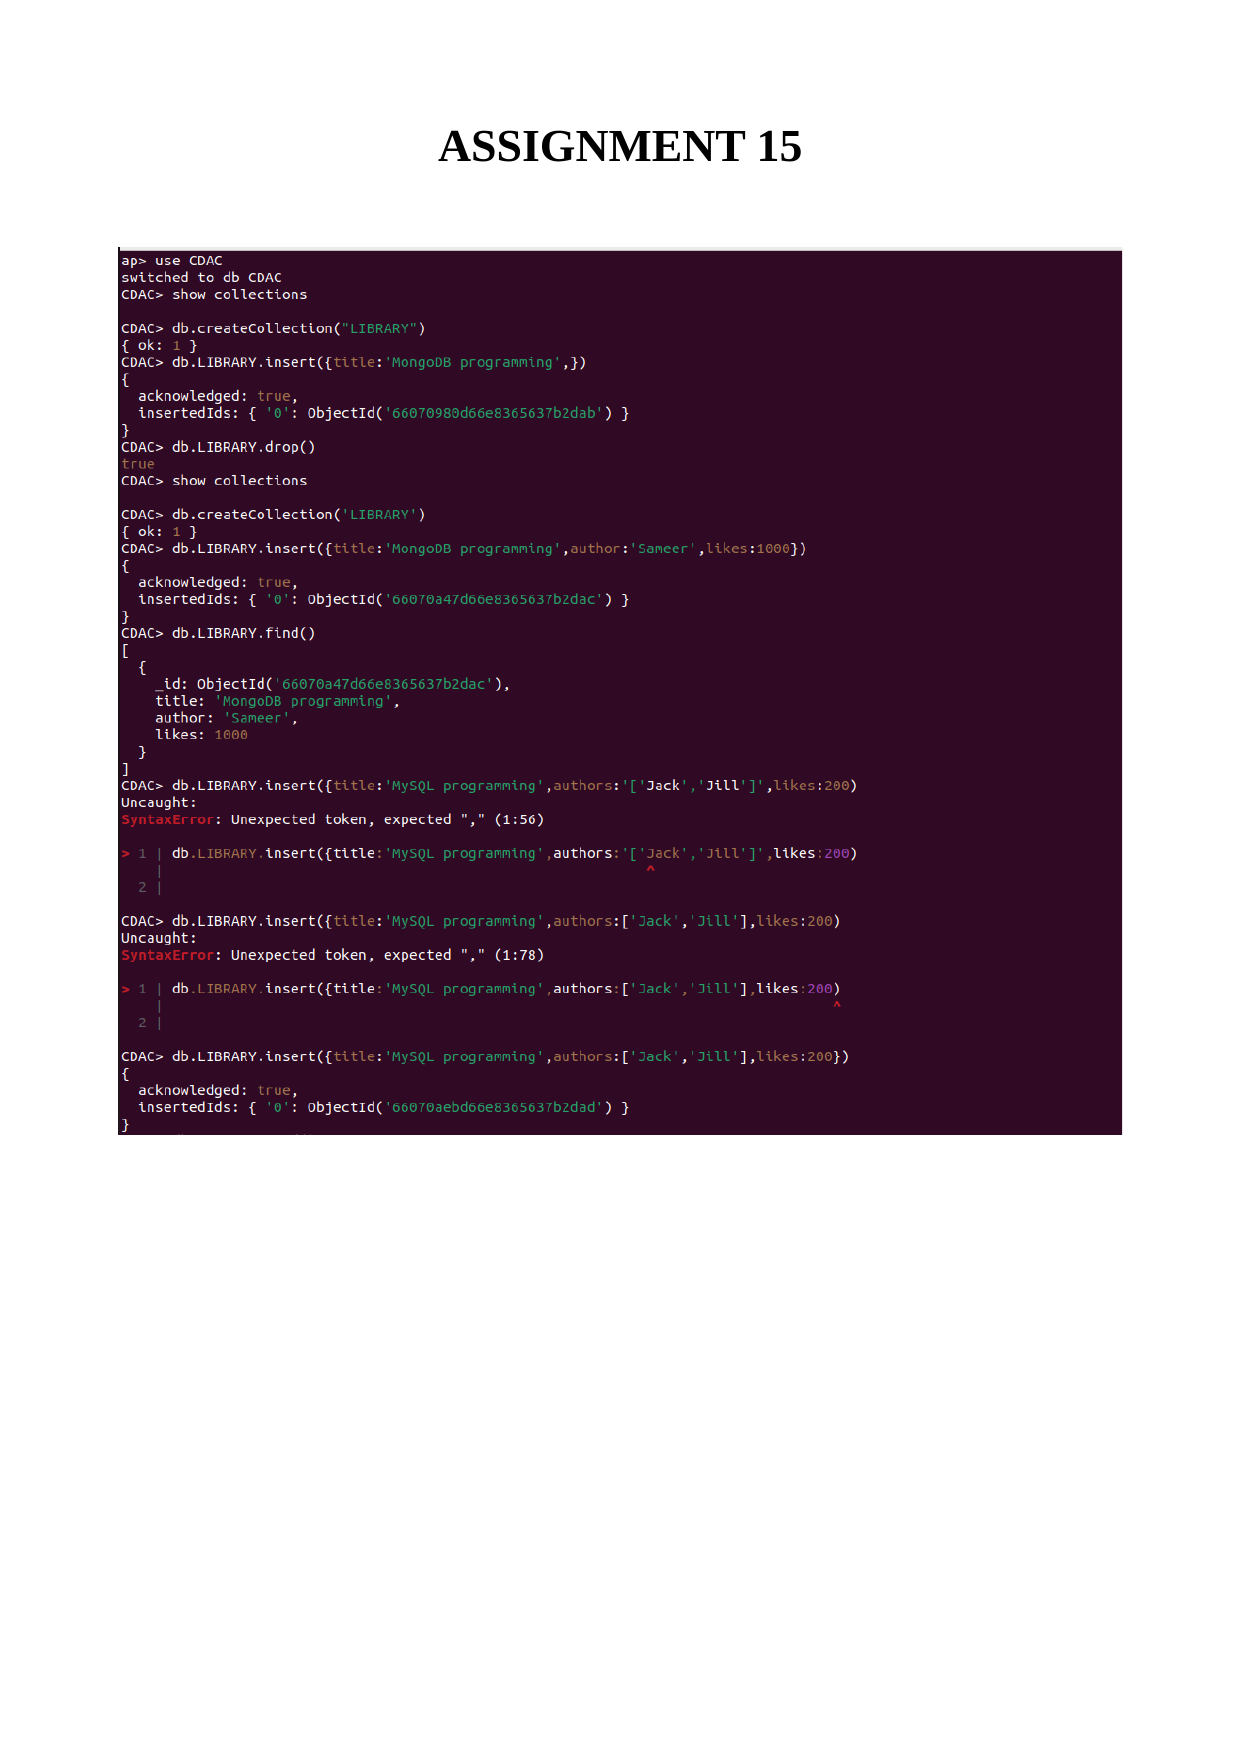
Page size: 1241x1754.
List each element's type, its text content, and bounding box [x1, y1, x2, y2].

picture [118, 247, 1123, 1135]
text ASSIGNMENT 15 [118, 118, 1122, 171]
